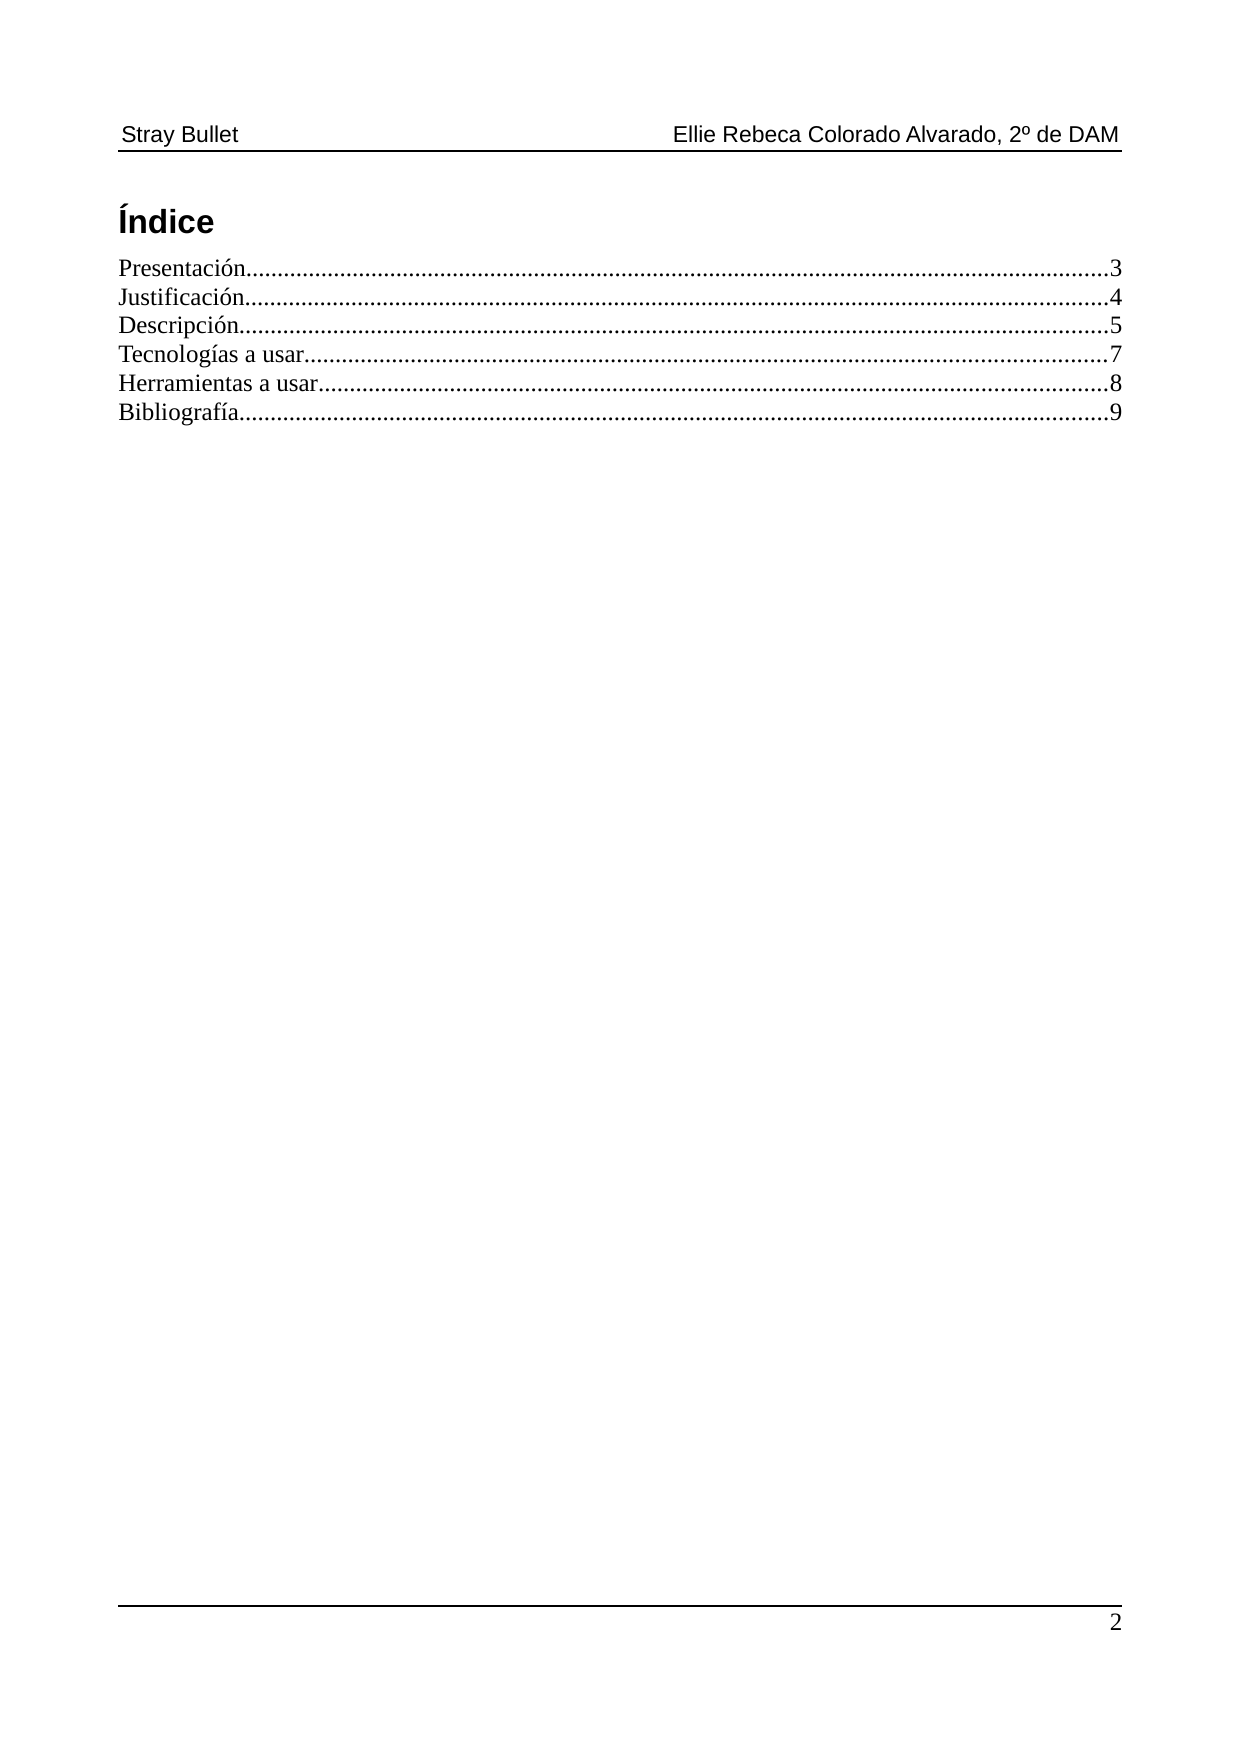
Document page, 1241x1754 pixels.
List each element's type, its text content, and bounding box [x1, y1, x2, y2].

text Justificación 4 [118, 282, 1122, 311]
text Herramientas a usar 8 [118, 368, 1122, 397]
subtitle Índice [118, 202, 1122, 241]
text Tecnologías a usar 7 [118, 339, 1122, 368]
text Presentación 3 [118, 253, 1122, 282]
text Descripción 5 [118, 311, 1122, 339]
text Bibliografía 9 [118, 397, 1122, 426]
